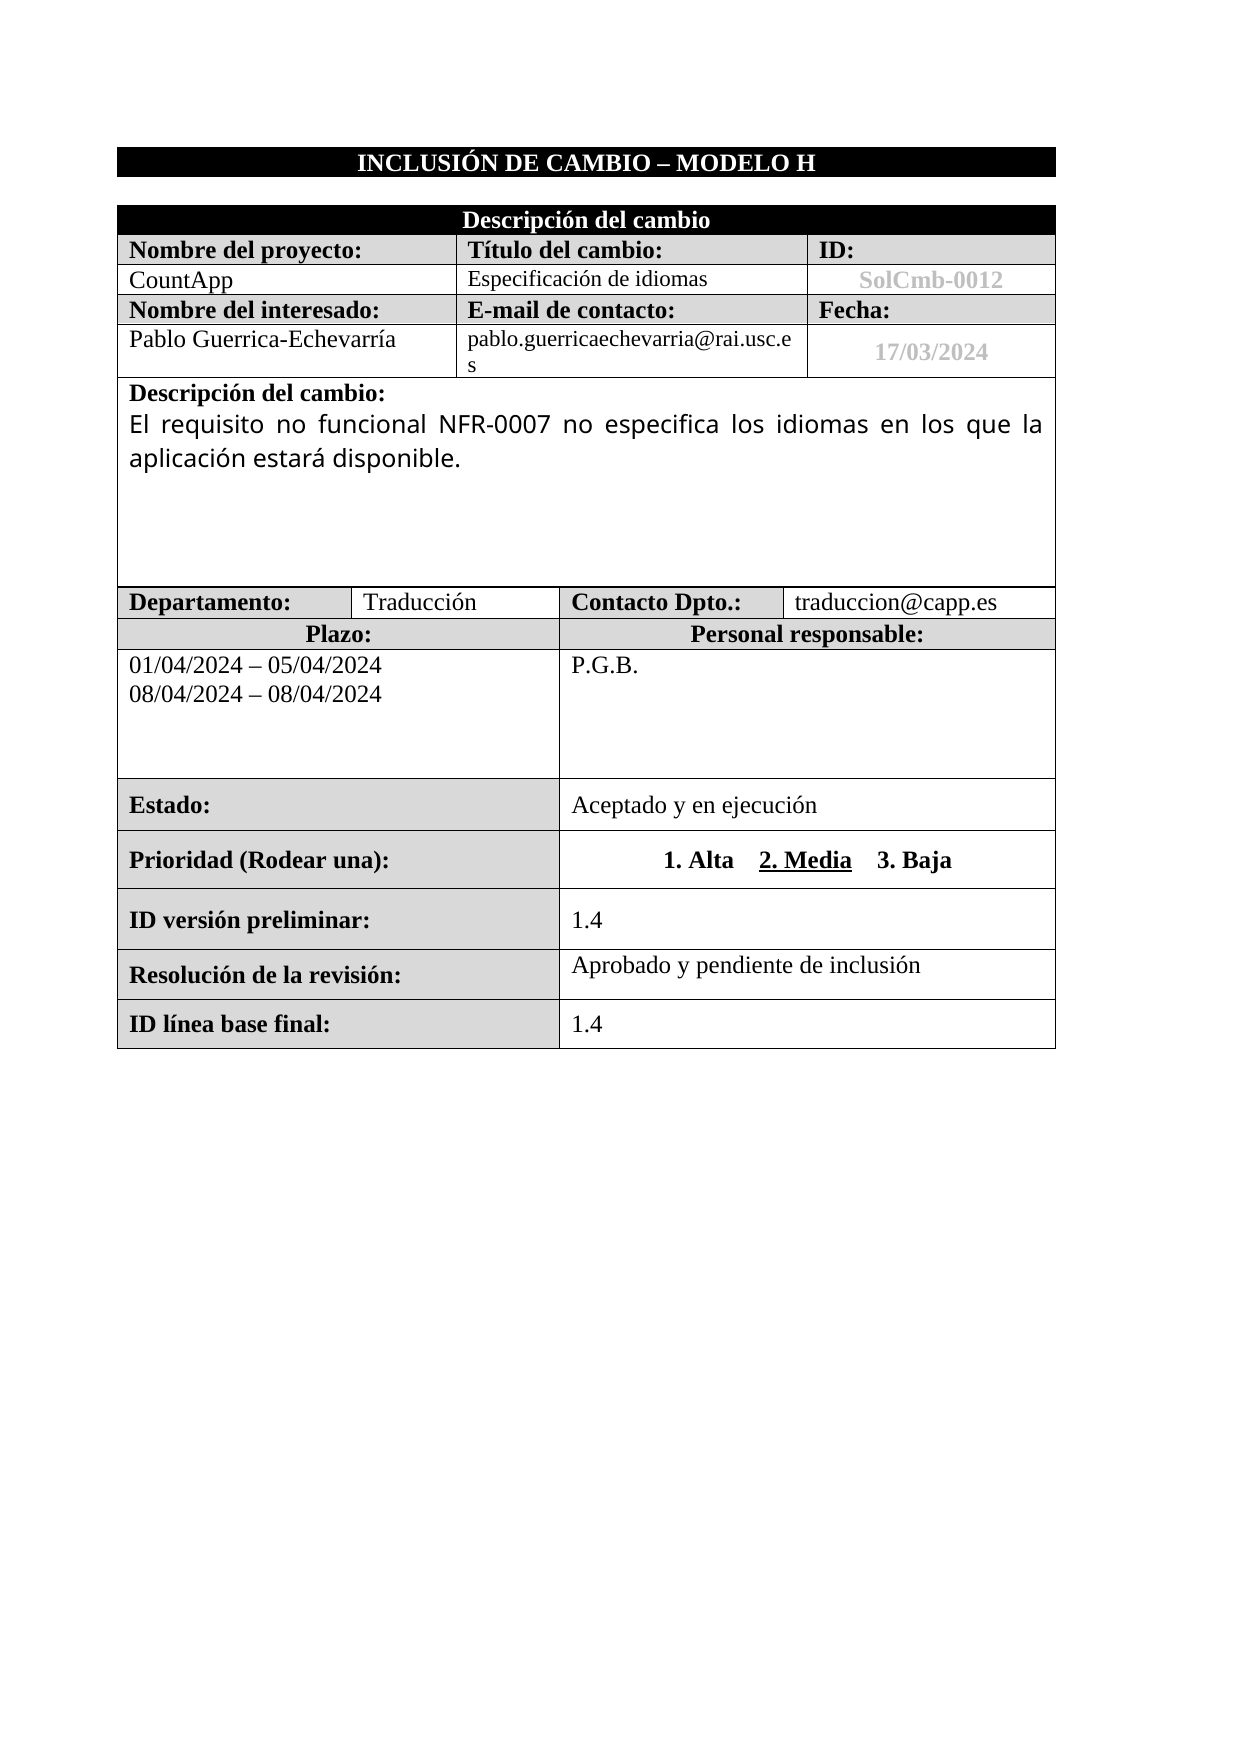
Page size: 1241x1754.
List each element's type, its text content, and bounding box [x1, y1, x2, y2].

table_cell 01/04/2024 – 05/04/2024 08/04/2024 – 08/04/2024 [118, 650, 559, 777]
table_cell SolCmb-0012 [808, 265, 1055, 294]
table_cell [118, 177, 1055, 205]
table_cell 1.4 [560, 1000, 1055, 1048]
table_cell Descripción del cambio [118, 205, 1055, 234]
table_cell Fecha: [808, 295, 1055, 323]
table_cell Pablo Guerrica-Echevarría [118, 325, 456, 377]
table_cell P.G.B. [560, 650, 1055, 777]
table_cell 1.4 [560, 889, 1055, 949]
table_cell ID: [808, 235, 1055, 264]
table_cell Título del cambio: [457, 235, 807, 264]
table_cell ID línea base final: [118, 1000, 559, 1048]
table_cell Estado: [118, 779, 559, 830]
table_cell Contacto Dpto.: [560, 588, 783, 618]
table_cell 17/03/2024 [808, 325, 1055, 377]
table_cell Personal responsable: [560, 619, 1055, 649]
table_cell Resolución de la revisión: [118, 950, 559, 999]
table_cell Aprobado y pendiente de inclusión [560, 950, 1055, 999]
table_cell CountApp [118, 265, 456, 294]
table_cell 1. Alta 2. Media 3. Baja [560, 831, 1055, 888]
table_cell Traducción [352, 588, 559, 618]
table_cell Prioridad (Rodear una): [118, 831, 559, 888]
table_cell Nombre del interesado: [118, 295, 456, 323]
table_cell pablo.guerricaechevarria@rai.usc.es [457, 325, 807, 377]
table_cell Plazo: [118, 619, 559, 649]
table_cell ID versión preliminar: [118, 889, 559, 949]
table_cell Nombre del proyecto: [118, 235, 456, 264]
table_cell Aceptado y en ejecución [560, 779, 1055, 830]
table_cell traduccion@capp.es [784, 588, 1055, 618]
table_cell E-mail de contacto: [457, 295, 807, 323]
table_cell Departamento: [118, 588, 351, 618]
table_cell Descripción del cambio: El requisito no funcional NFR-0007 no especifica los idiomas en los que la aplicación estará disponible. [118, 378, 1055, 586]
table_cell Especificación de idiomas [457, 265, 807, 294]
table_header INCLUSIÓN DE CAMBIO – MODELO H [118, 148, 1055, 177]
